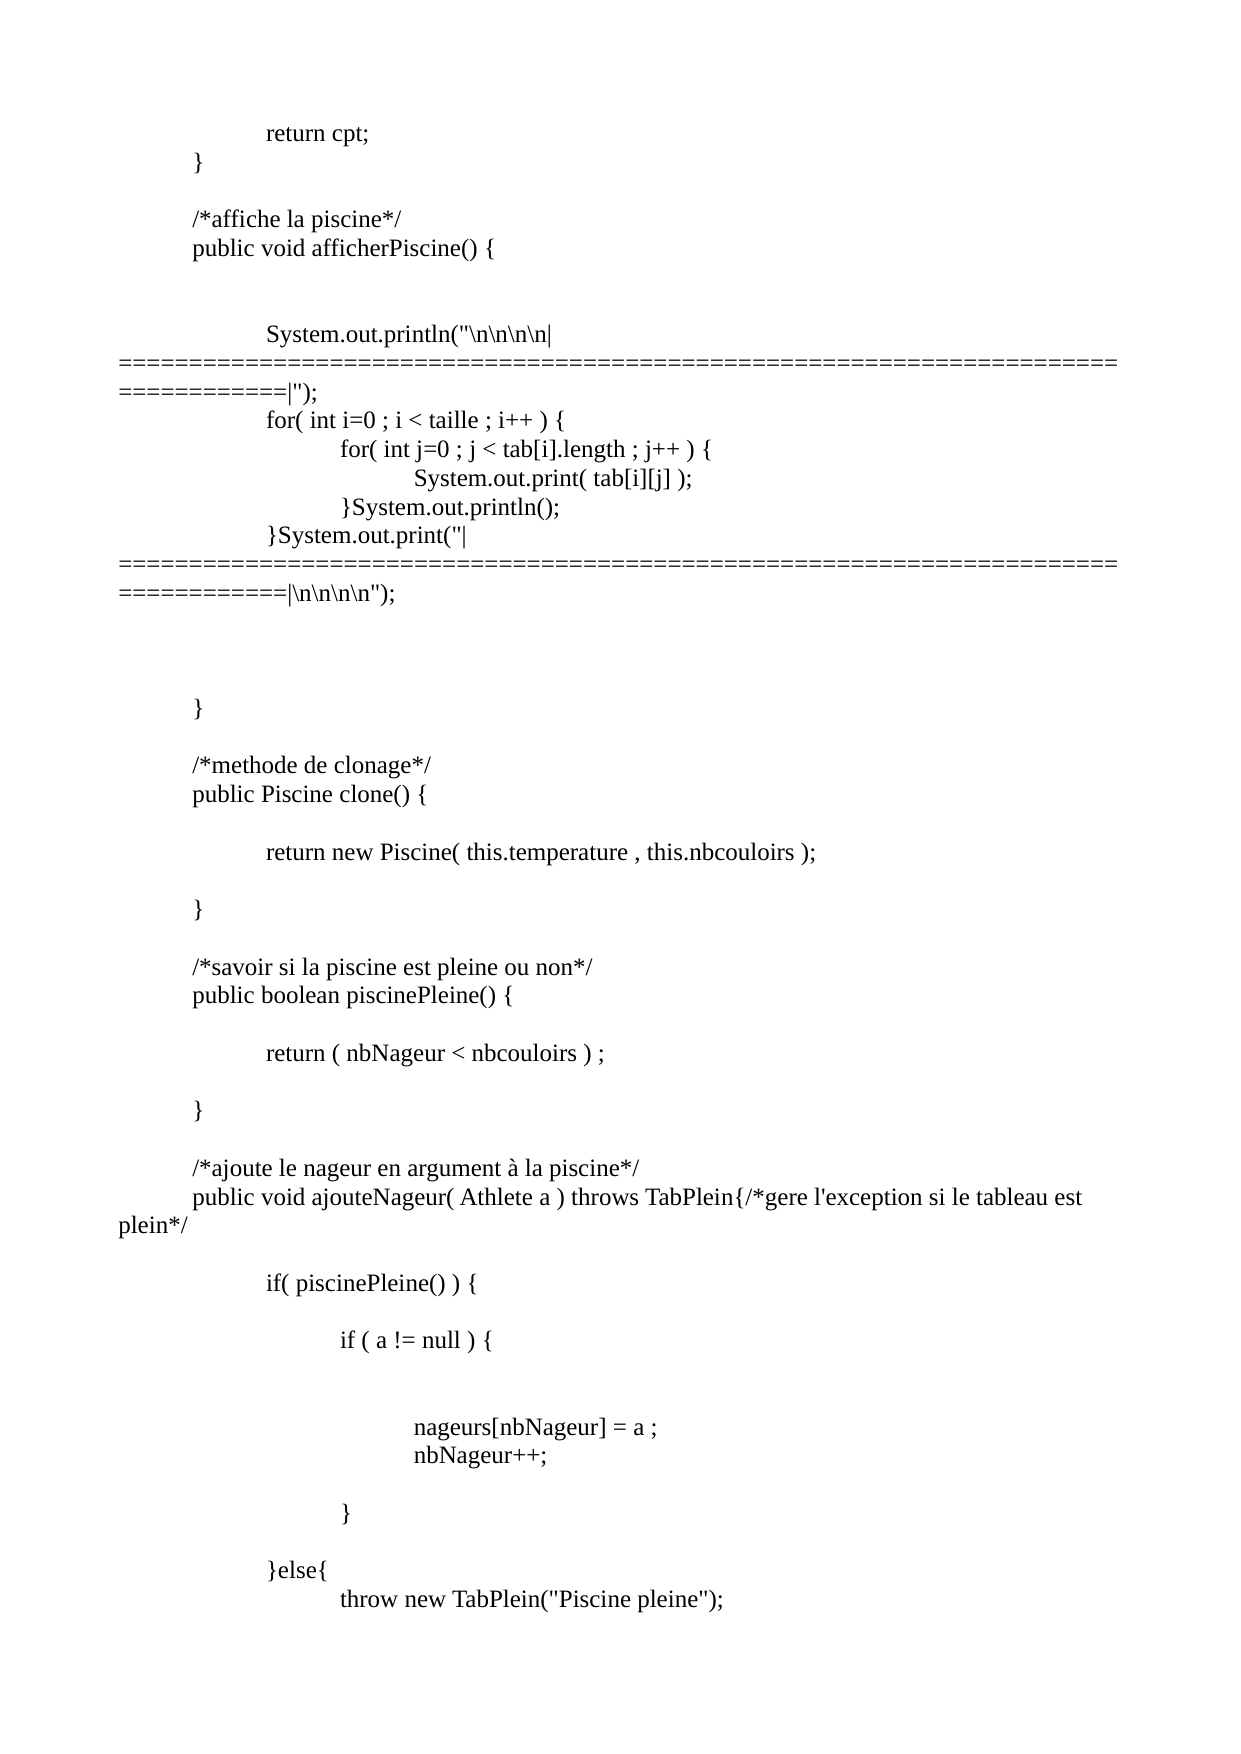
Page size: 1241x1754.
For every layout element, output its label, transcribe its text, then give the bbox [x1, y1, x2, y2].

text } [118, 1096, 1122, 1124]
text } [118, 1498, 1122, 1527]
text public void afficherPiscine() { [118, 233, 1122, 262]
text return cpt; [118, 118, 1122, 147]
text public Piscine clone() { [118, 779, 1122, 808]
text } [118, 894, 1122, 923]
text nbNageur++; [118, 1441, 1122, 1469]
text System.out.print( tab[i][j] ); [118, 463, 1122, 492]
text }System.out.println(); [118, 492, 1122, 521]
text } [118, 147, 1122, 176]
text public boolean piscinePleine() { [118, 981, 1122, 1009]
text for( int j=0 ; j < tab[i].length ; j++ ) { [118, 434, 1122, 463]
text if ( a != null ) { [118, 1326, 1122, 1354]
text for( int i=0 ; i < taille ; i++ ) { [118, 406, 1122, 434]
text } [118, 693, 1122, 722]
text /*ajoute le nageur en argument à la piscine*/ [118, 1153, 1122, 1182]
text /*methode de clonage*/ [118, 751, 1122, 779]
text throw new TabPlein("Piscine pleine"); [118, 1584, 1122, 1613]
text return ( nbNageur < nbcouloirs ) ; [118, 1038, 1122, 1067]
text nageurs[nbNageur] = a ; [118, 1412, 1122, 1441]
text /*savoir si la piscine est pleine ou non*/ [118, 952, 1122, 981]
text return new Piscine( this.temperature , this.nbcouloirs ); [118, 837, 1122, 866]
text public void ajouteNageur( Athlete a ) throws TabPlein{/*gere l'exception si le tableau est plein*/ [118, 1182, 1122, 1239]
text /*affiche la piscine*/ [118, 204, 1122, 233]
text System.out.println("\n\n\n\n|===================================================================================|"); [118, 319, 1122, 406]
text }else{ [118, 1556, 1122, 1584]
text if( piscinePleine() ) { [118, 1268, 1122, 1297]
text }System.out.print("|===================================================================================|\n\n\n\n"); [118, 521, 1122, 607]
